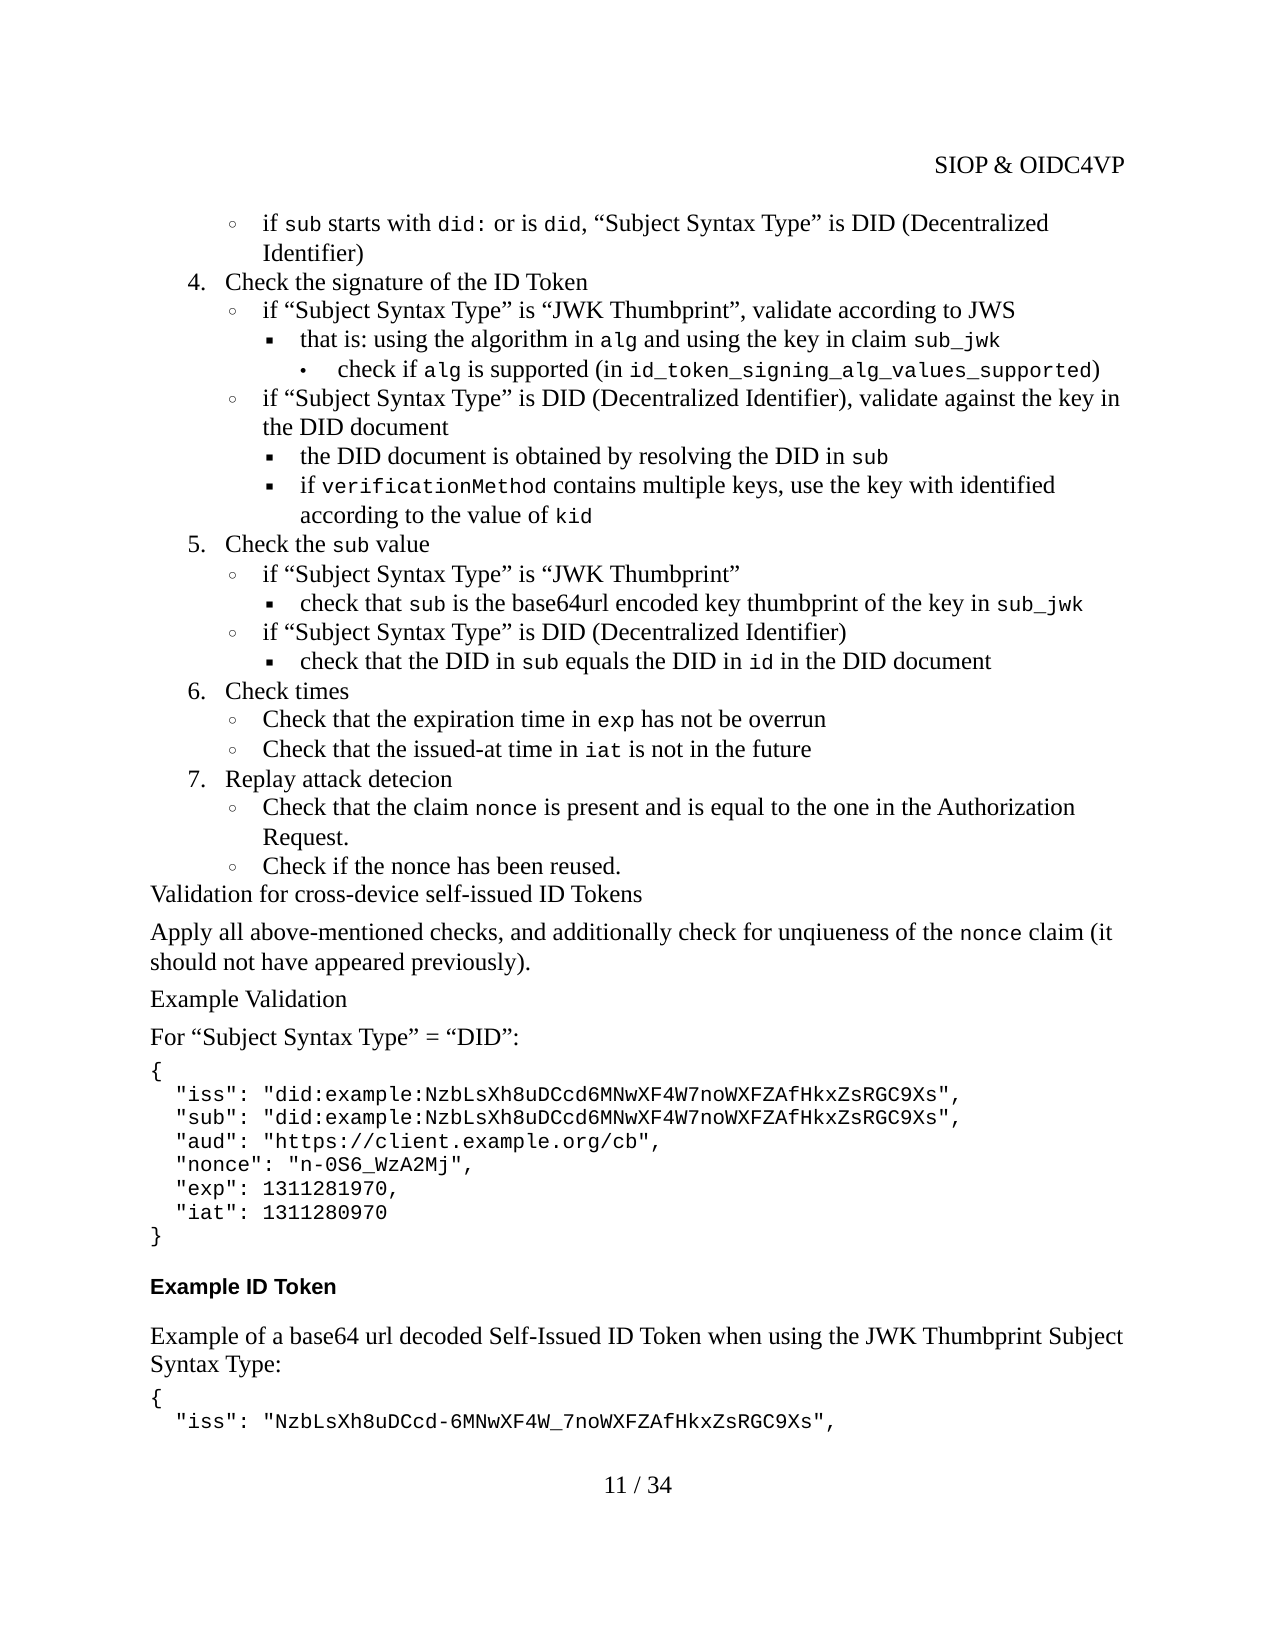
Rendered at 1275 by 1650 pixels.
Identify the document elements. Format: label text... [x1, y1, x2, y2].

text "iss": "NzbLsXh8uDCcd-6MNwXF4W_7noWXFZAfHkxZsRGC9Xs", [150, 1411, 1125, 1434]
text "sub": "did:example:NzbLsXh8uDCcd6MNwXF4W7noWXFZAfHkxZsRGC9Xs", [150, 1107, 1125, 1131]
list Check the signature of the ID Token [187, 267, 1125, 295]
list Check times [187, 676, 1125, 704]
text "nonce": "n-0S6_WzA2Mj", [150, 1154, 1125, 1178]
list Check that the claim nonce is present and is equal to the one in the Authorization Request. [225, 792, 1125, 851]
subtitle Example Validation [150, 984, 1125, 1013]
list if verificationMethod contains multiple keys, use the key with identified according to the value of kid [262, 470, 1125, 529]
list check that the DID in sub equals the DID in id in the DID document [262, 646, 1125, 676]
list Check that the issued-at time in iat is not in the future [225, 734, 1125, 764]
text "iat": 1311280970 [150, 1202, 1125, 1225]
list Check if the nonce has been reused. [225, 851, 1125, 879]
list if “Subject Syntax Type” is “JWK Thumbprint” [225, 559, 1125, 588]
subtitle Example ID Token [150, 1274, 1125, 1299]
text } [150, 1225, 1125, 1249]
list the DID document is obtained by resolving the DID in sub [262, 441, 1125, 470]
text { [150, 1387, 1125, 1411]
list check that sub is the base64url encoded key thumbprint of the key in sub_jwk [262, 588, 1125, 617]
list check if alg is supported (in id_token_signing_alg_values_supported) [300, 354, 1125, 383]
list Check that the expiration time in exp has not be overrun [225, 704, 1125, 734]
list if “Subject Syntax Type” is “JWK Thumbprint”, validate according to JWS [225, 295, 1125, 324]
text Apply all above-mentioned checks, and additionally check for unqiueness of the nonce claim (it should not have appeared previously). [150, 917, 1125, 976]
list that is: using the algorithm in alg and using the key in claim sub_jwk [262, 324, 1125, 354]
list if “Subject Syntax Type” is DID (Decentralized Identifier), validate against the key in the DID document [225, 383, 1125, 441]
list Replay attack detecion [187, 764, 1125, 792]
text "exp": 1311281970, [150, 1178, 1125, 1202]
list Check the sub value [187, 529, 1125, 559]
text "iss": "did:example:NzbLsXh8uDCcd6MNwXF4W7noWXFZAfHkxZsRGC9Xs", [150, 1083, 1125, 1107]
text Example of a base64 url decoded Self-Issued ID Token when using the JWK Thumbprint Subject Syntax Type: [150, 1321, 1125, 1378]
text For “Subject Syntax Type” = “DID”: [150, 1022, 1125, 1051]
subtitle Validation for cross-device self-issued ID Tokens [150, 879, 1125, 908]
text "aud": "https://client.example.org/cb", [150, 1131, 1125, 1154]
list if sub starts with did: or is did, “Subject Syntax Type” is DID (Decentralized Identifier) [225, 208, 1125, 267]
list if “Subject Syntax Type” is DID (Decentralized Identifier) [225, 617, 1125, 646]
text { [150, 1060, 1125, 1083]
